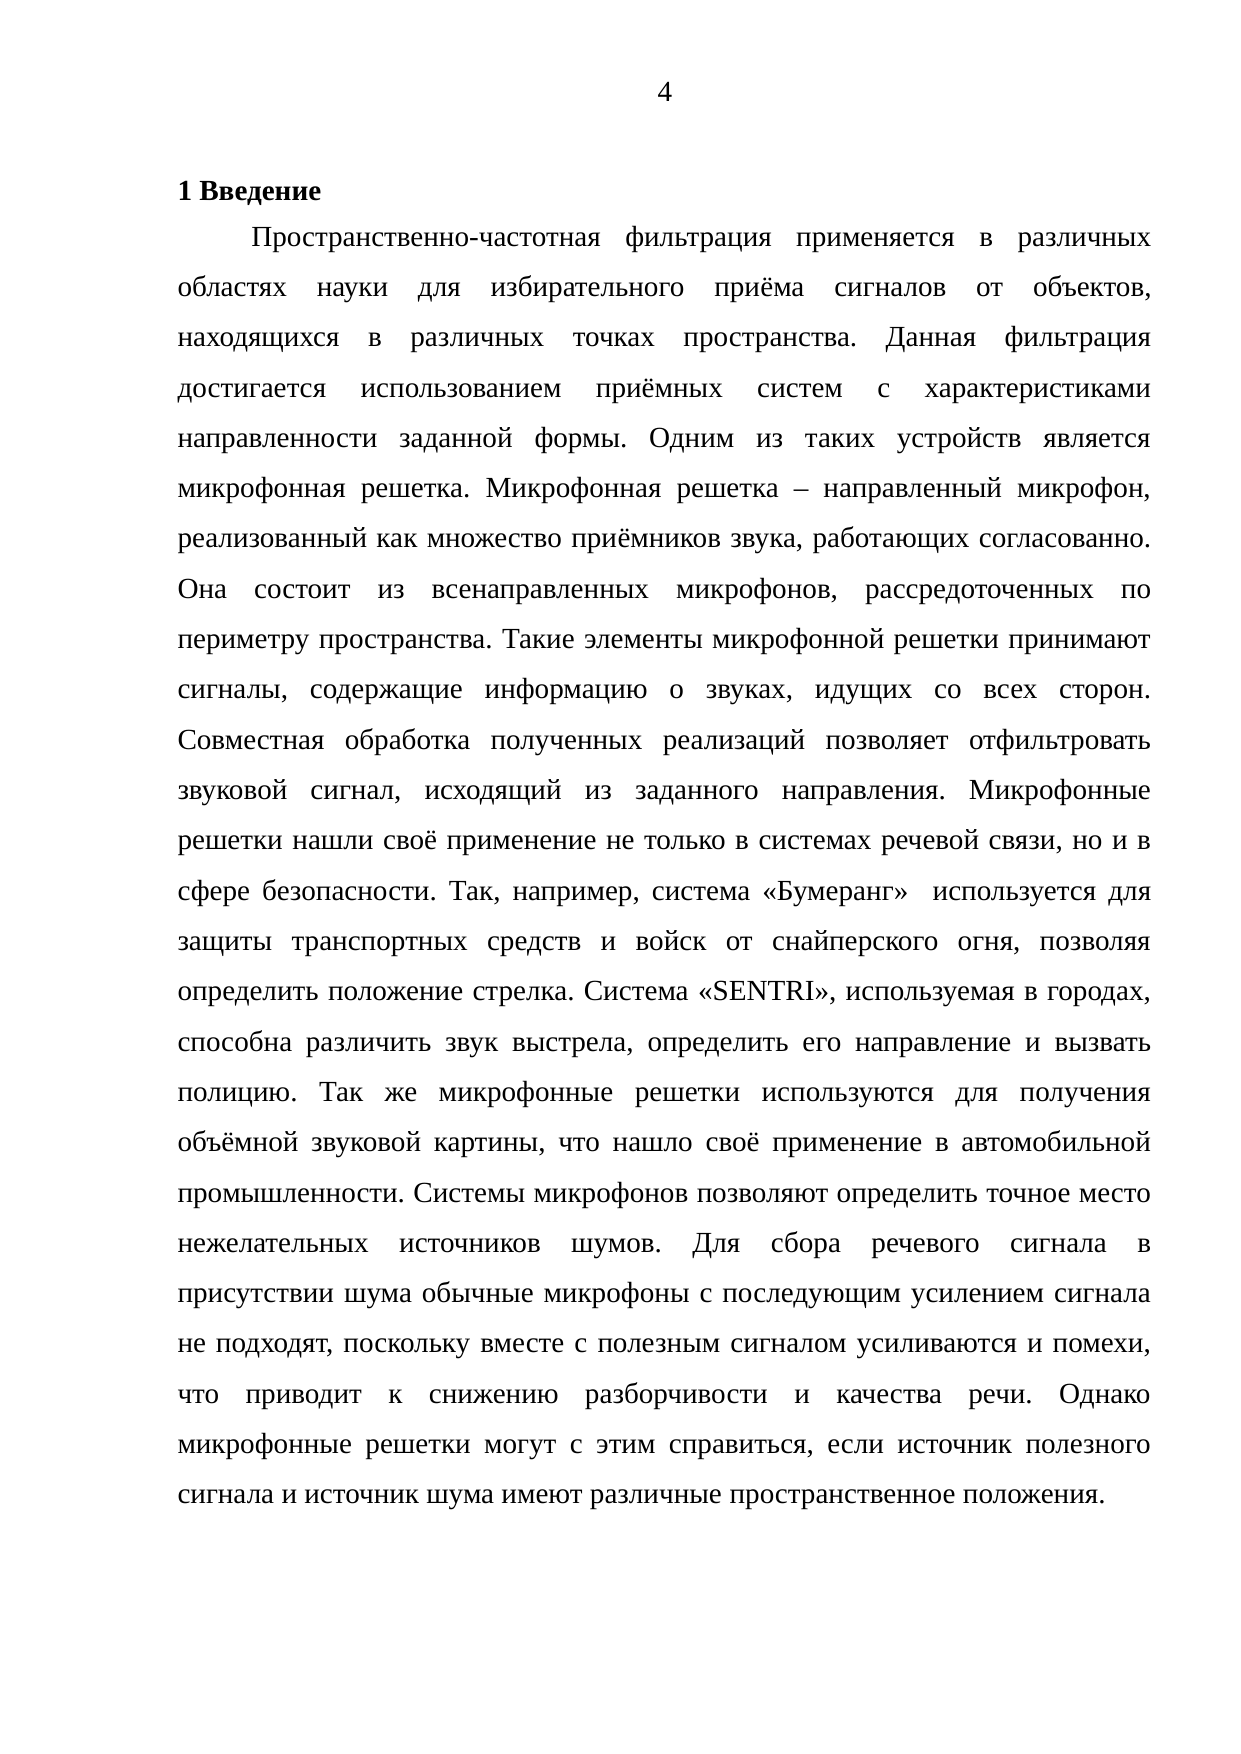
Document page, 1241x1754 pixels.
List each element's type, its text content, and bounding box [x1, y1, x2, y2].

text Пространственно-частотная фильтрация применяется в различных областях науки для избирательного приёма сигналов от объектов, находящихся в различных точках пространства. Данная фильтрация достигается использованием приёмных систем с характеристиками направленности заданной формы. Одним из таких устройств является микрофонная решетка. Микрофонная решетка – направленный микрофон, реализованный как множество приёмников звука, работающих согласованно. Она состоит из всенаправленных микрофонов, рассредоточенных по периметру пространства. Такие элементы микрофонной решетки принимают сигналы, содержащие информацию о звуках, идущих со всех сторон. Совместная обработка полученных реализаций позволяет отфильтровать звуковой сигнал, исходящий из заданного направления. Микрофонные решетки нашли своё применение не только в системах речевой связи, но и в сфере безопасности. Так, например, система «Бумеранг» используется для защиты транспортных средств и войск от снайперского огня, позволяя определить положение стрелка. Система «SENTRI», используемая в городах, способна различить звук выстрела, определить его направление и вызвать полицию. Так же микрофонные решетки используются для получения объёмной звуковой картины, что нашло своё применение в автомобильной промышленности. Системы микрофонов позволяют определить точное место нежелательных источников шумов. Для сбора речевого сигнала в присутствии шума обычные микрофоны с последующим усилением сигнала не подходят, поскольку вместе с полезным сигналом усиливаются и помехи, что приводит к снижению разборчивости и качества речи. Однако микрофонные решетки могут с этим справиться, если источник полезного сигнала и источник шума имеют различные пространственное положения. [177, 219, 1152, 1510]
subtitle Введение [177, 173, 1152, 206]
